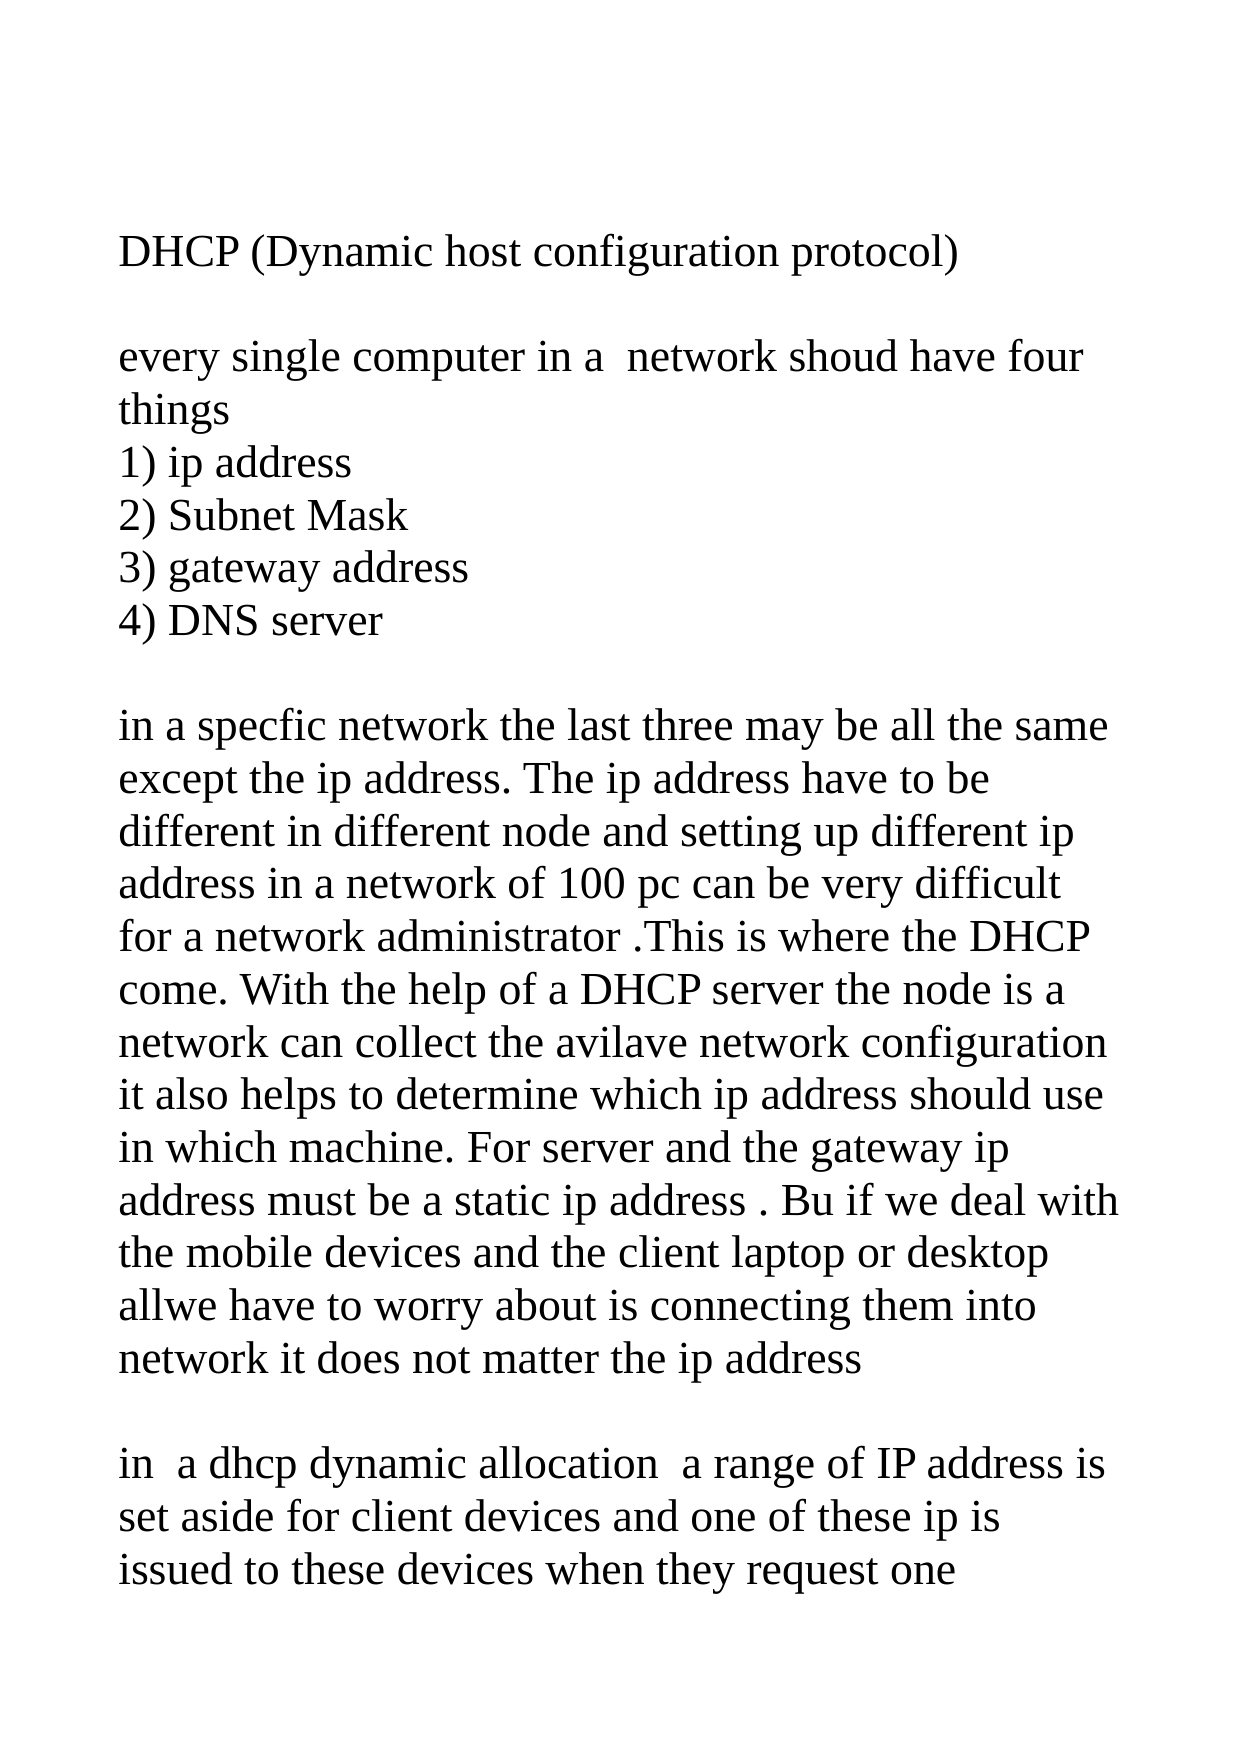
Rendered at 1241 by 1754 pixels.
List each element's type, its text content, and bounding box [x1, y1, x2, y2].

text in a specfic network the last three may be all the same except the ip address. The ip address have to be different in different node and setting up different ip address in a network of 100 pc can be very difficult for a network administrator .This is where the DHCP come. With the help of a DHCP server the node is a network can collect the avilave network configuration [118, 698, 1122, 1067]
text it also helps to determine which ip address should use in which machine. For server and the gateway ip address must be a static ip address . Bu if we deal with the mobile devices and the client laptop or desktop allwe have to worry about is connecting them into network it does not matter the ip address [118, 1067, 1122, 1383]
text in a dhcp dynamic allocation a range of IP address is set aside for client devices and one of these ip is issued to these devices when they request one [118, 1436, 1122, 1594]
text every single computer in a network shoud have four things [118, 329, 1122, 434]
text DHCP (Dynamic host configuration protocol) [118, 223, 1122, 276]
text 2) Subnet Mask [118, 487, 1122, 540]
text 1) ip address [118, 434, 1122, 487]
text 3) gateway address [118, 540, 1122, 592]
text 4) DNS server [118, 592, 1122, 645]
